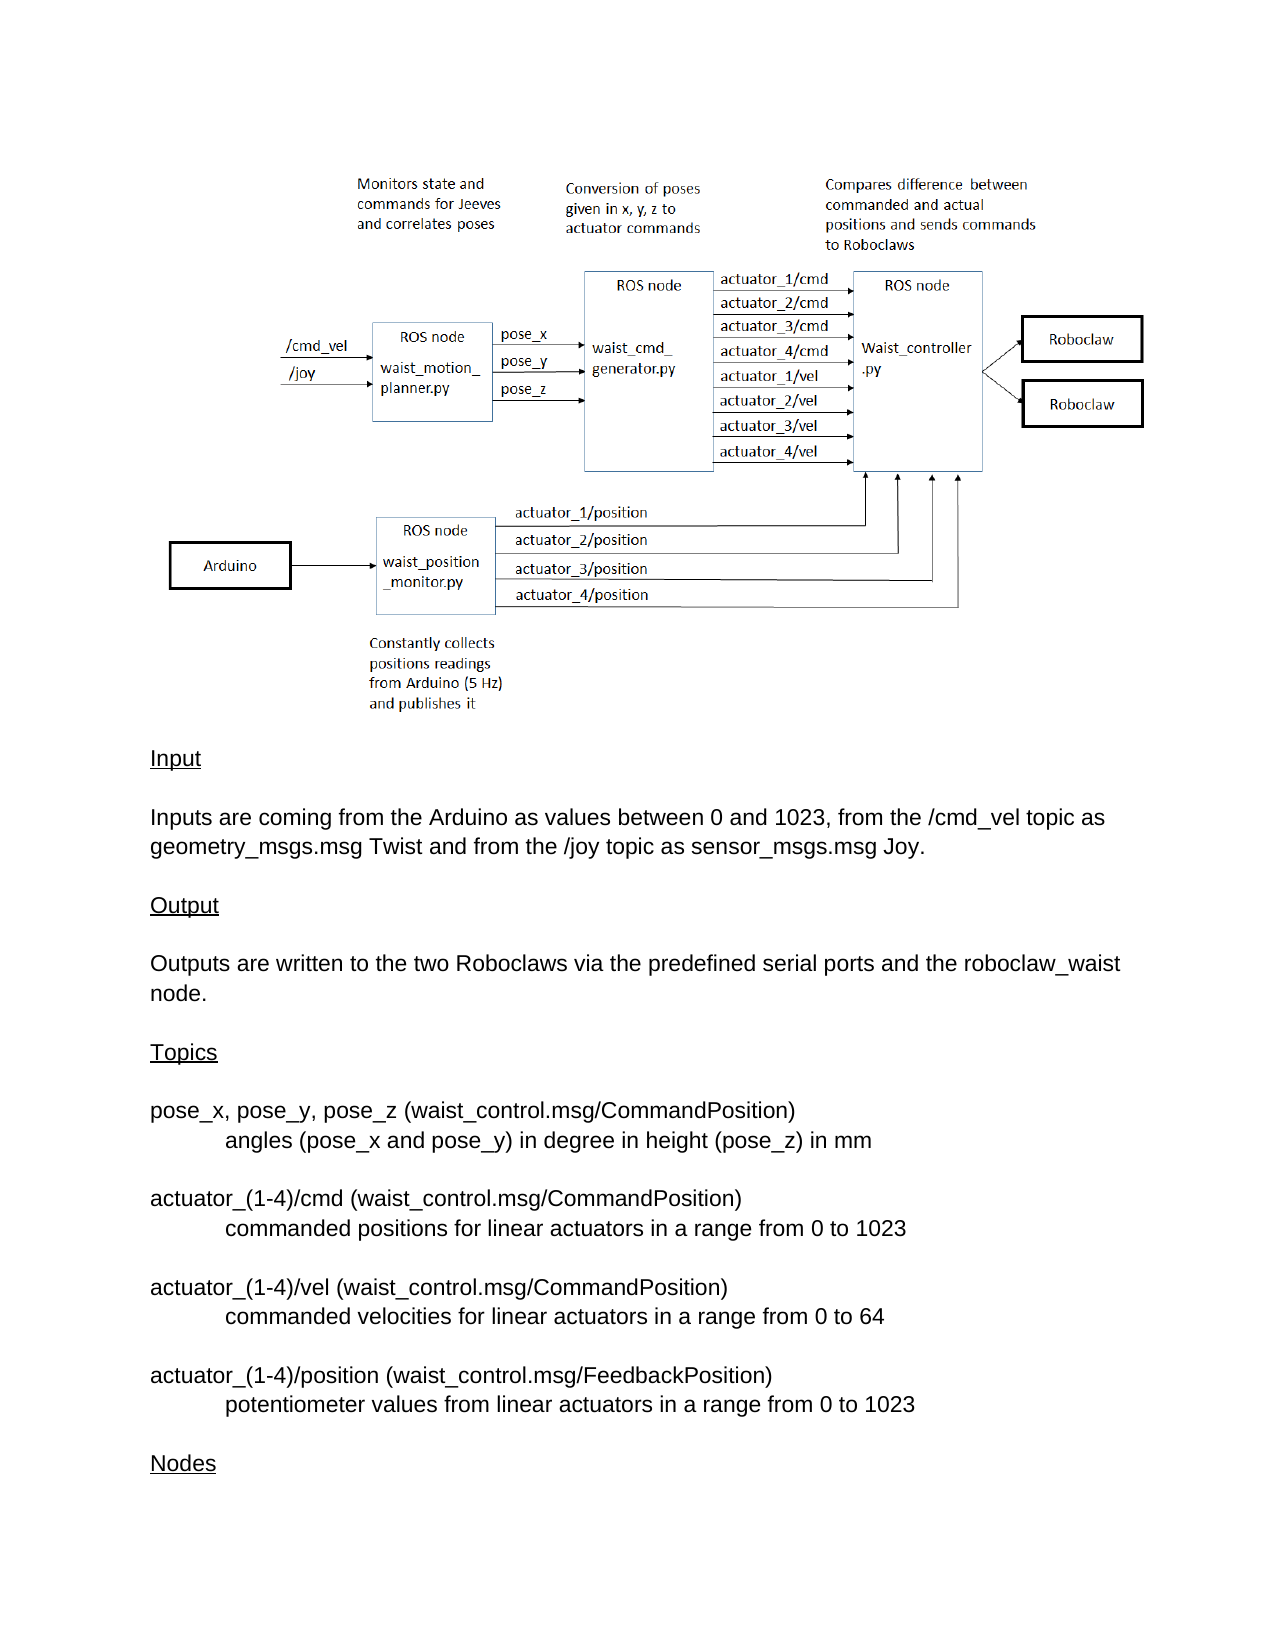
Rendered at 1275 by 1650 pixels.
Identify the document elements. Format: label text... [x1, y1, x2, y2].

text Topics [150, 1039, 1125, 1065]
text commanded positions for linear actuators in a range from 0 to 1023 [150, 1215, 1125, 1241]
picture [168, 168, 1144, 723]
text potentiometer values from linear actuators in a range from 0 to 1023 [150, 1392, 1125, 1417]
text commanded velocities for linear actuators in a range from 0 to 64 [150, 1303, 1125, 1329]
text Input [150, 745, 1125, 771]
text angles (pose_x and pose_y) in degree in height (pose_z) in mm [150, 1127, 1125, 1153]
text Output [150, 892, 1125, 918]
text actuator_(1-4)/cmd (waist_control.msg/CommandPosition) [150, 1186, 1125, 1212]
text pose_x, pose_y, pose_z (waist_control.msg/CommandPosition) [150, 1098, 1125, 1123]
text Inputs are coming from the Arduino as values between 0 and 1023, from the /cmd_vel topic as geometry_msgs.msg Twist and from the /joy topic as sensor_msgs.msg Joy. [150, 804, 1125, 859]
text actuator_(1-4)/position (waist_control.msg/FeedbackPosition) [150, 1362, 1125, 1388]
text Nodes [150, 1450, 1125, 1476]
text Outputs are written to the two Roboclaws via the predefined serial ports and the roboclaw_waist node. [150, 951, 1125, 1006]
text actuator_(1-4)/vel (waist_control.msg/CommandPosition) [150, 1274, 1125, 1300]
